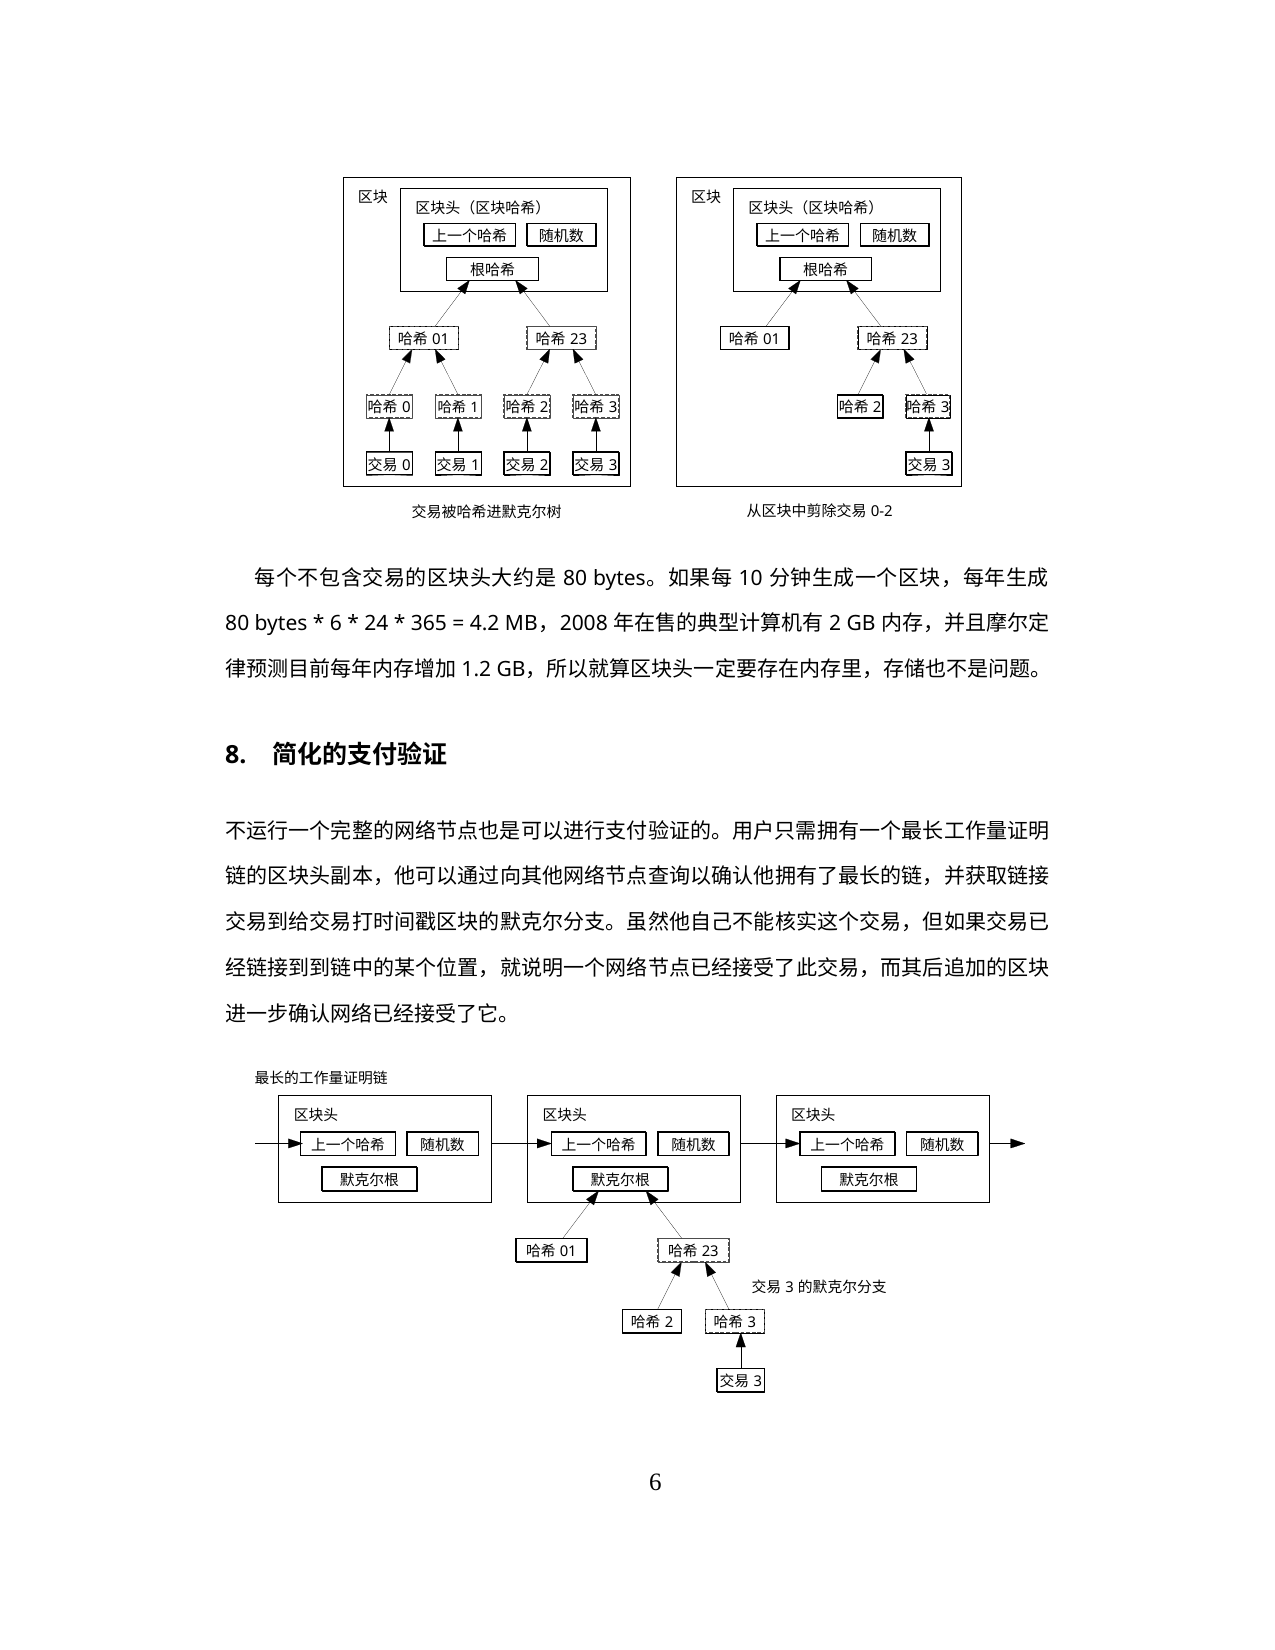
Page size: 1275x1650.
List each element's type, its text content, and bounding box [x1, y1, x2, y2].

text 每个不包含交易的区块头大约是 80 bytes。如果每 10 分钟生成一个区块，每年生成 80 bytes * 6 * 24 * 365 = 4.2 MB，2008 年在售的典型计算机有 2 GB 内存，并且摩尔定律预测目前每年内存增加 1.2 GB，所以就算区块头一定要存在内存里，存储也不是问题。 [225, 561, 1050, 682]
subtitle 8. 简化的支付验证 [225, 735, 1050, 771]
text 不运行一个完整的网络节点也是可以进行支付验证的。用户只需拥有一个最长工作量证明链的区块头副本，他可以通过向其他网络节点查询以确认他拥有了最长的链，并获取链接交易到给交易打时间戳区块的默克尔分支。虽然他自己不能核实这个交易，但如果交易已经链接到到链中的某个位置，就说明一个网络节点已经接受了此交易，而其后追加的区块进一步确认网络已经接受了它。 [225, 814, 1050, 1027]
